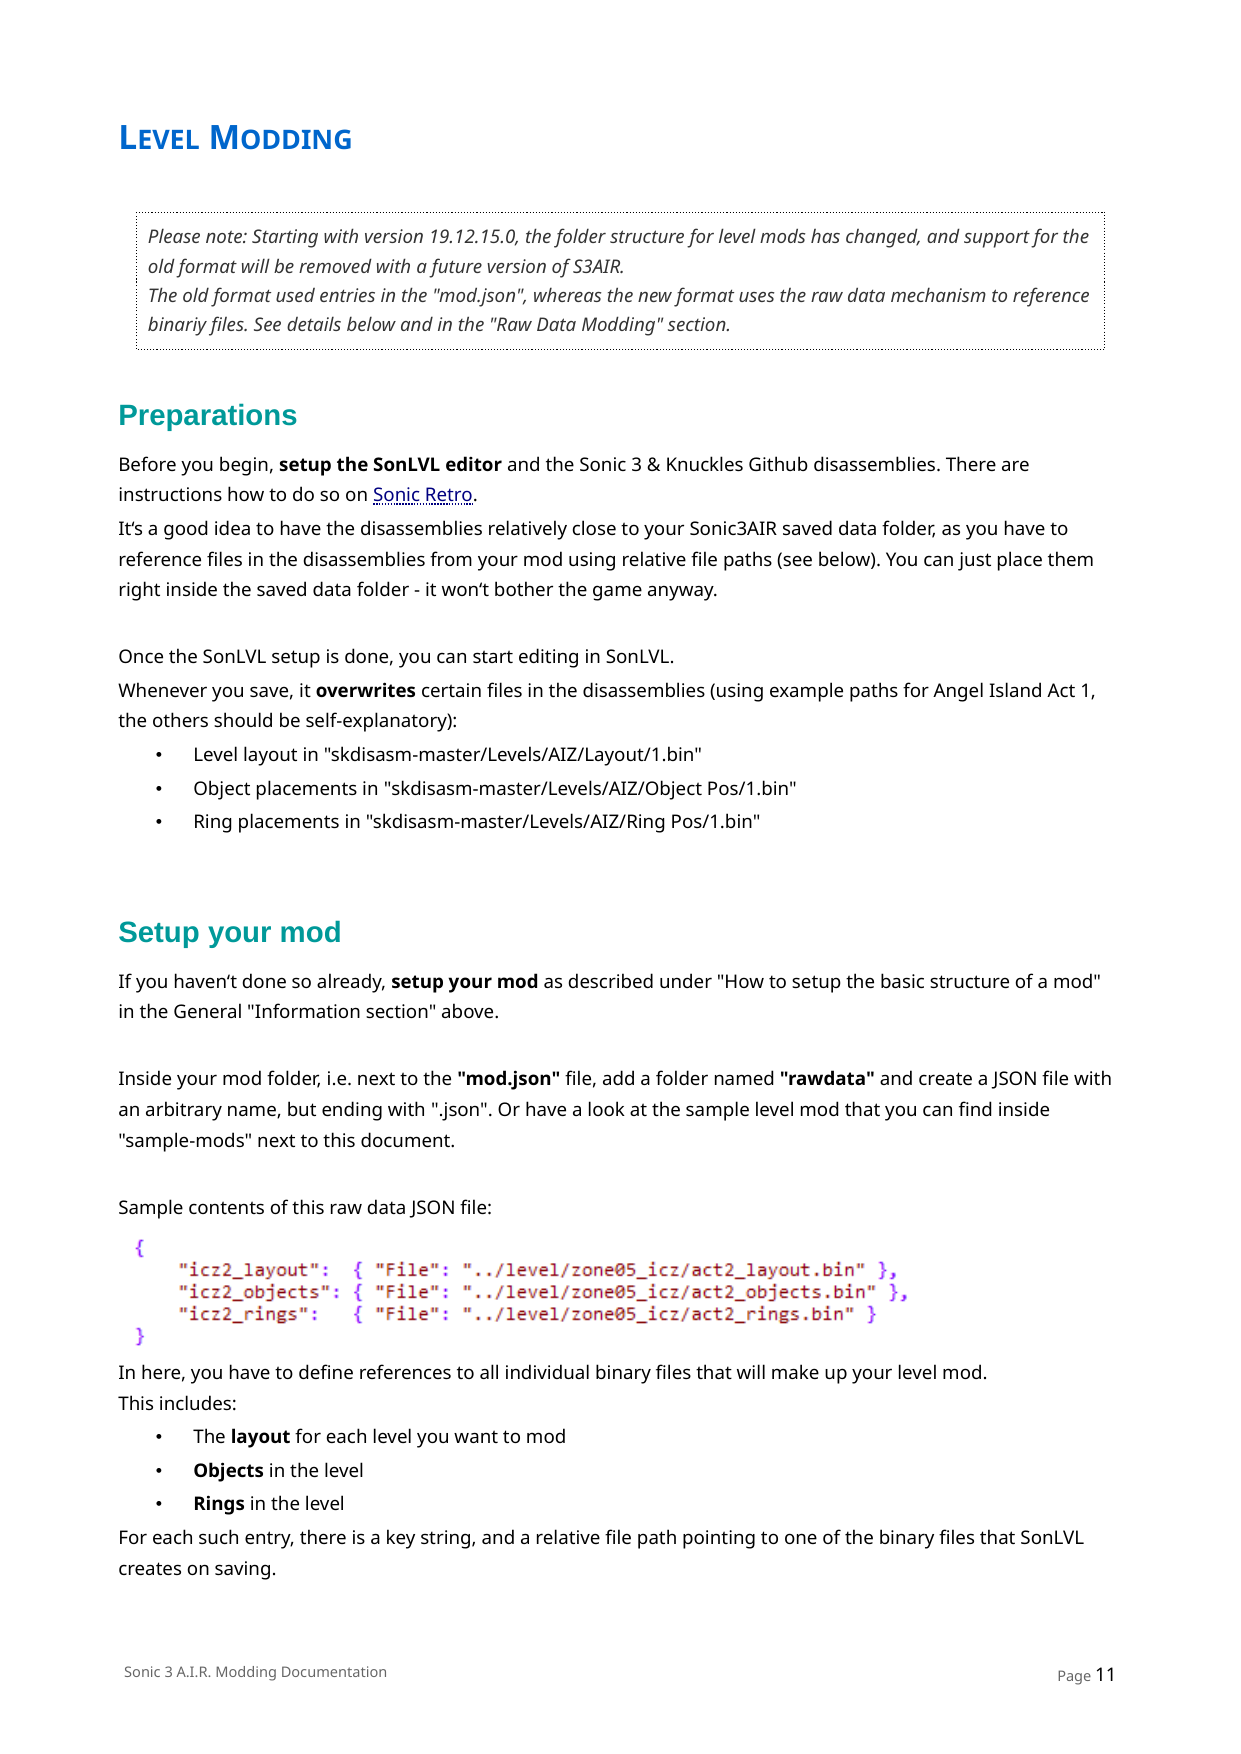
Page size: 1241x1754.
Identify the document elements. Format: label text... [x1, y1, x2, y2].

list Level layout in "skdisasm-master/Levels/AIZ/Layout/1.bin" [156, 741, 1122, 767]
text If you haven‘t done so already, setup your mod as described under "How to setup the basic structure of a mod" in the General "Information section" above. [118, 968, 1122, 1024]
text In here, you have to define references to all individual binary files that will make up your level mod. This includes: [118, 1227, 1122, 1416]
list Objects in the level [156, 1457, 1122, 1483]
list Object placements in "skdisasm-master/Levels/AIZ/Object Pos/1.bin" [156, 775, 1122, 800]
text The old format used entries in the "mod.json", whereas the new format uses the raw data mechanism to reference binariy files. See details below and in the "Raw Data Modding" section. [136, 270, 1104, 349]
text It‘s a good idea to have the disassemblies relatively close to your Sonic3AIR saved data folder, as you have to reference files in the disassemblies from your mod using relative file paths (see below). You can just place them right inside the saved data folder - it won‘t bother the game anyway. [118, 515, 1122, 602]
text Inside your mod folder, i.e. next to the "mod.json" file, add a folder named "rawdata" and create a JSON file with an arbitrary name, but ending with ".json". Or have a look at the sample level mod that you can find inside "sample-mods" next to this document. [118, 1066, 1122, 1152]
text Before you begin, setup the SonLVL editor and the Sonic 3 & Knuckles Github disassemblies. There are instructions how to do so on Sonic Retro. [118, 451, 1122, 507]
text Sample contents of this raw data JSON file: [118, 1194, 1122, 1219]
list Rings in the level [156, 1491, 1122, 1516]
list The layout for each level you want to mod [156, 1423, 1122, 1449]
subtitle Setup your mod [118, 915, 1122, 949]
text Whenever you save, it overwrites certain files in the disassemblies (using example paths for Angel Island Act 1, the others should be self-explanatory): [118, 677, 1122, 733]
picture [133, 1229, 913, 1355]
subtitle Preparations [118, 398, 1122, 432]
list Ring placements in "skdisasm-master/Levels/AIZ/Ring Pos/1.bin" [156, 808, 1122, 834]
text Once the SonLVL setup is done, you can start editing in SonLVL. [118, 643, 1122, 669]
text Please note: Starting with version 19.12.15.0, the folder structure for level mods has changed, and support for the old format will be removed with a future version of S3AIR. [136, 212, 1104, 270]
subtitle Level Modding [118, 113, 1122, 159]
text For each such entry, there is a key string, and a relative file path pointing to one of the binary files that SonLVL creates on saving. [118, 1524, 1122, 1580]
